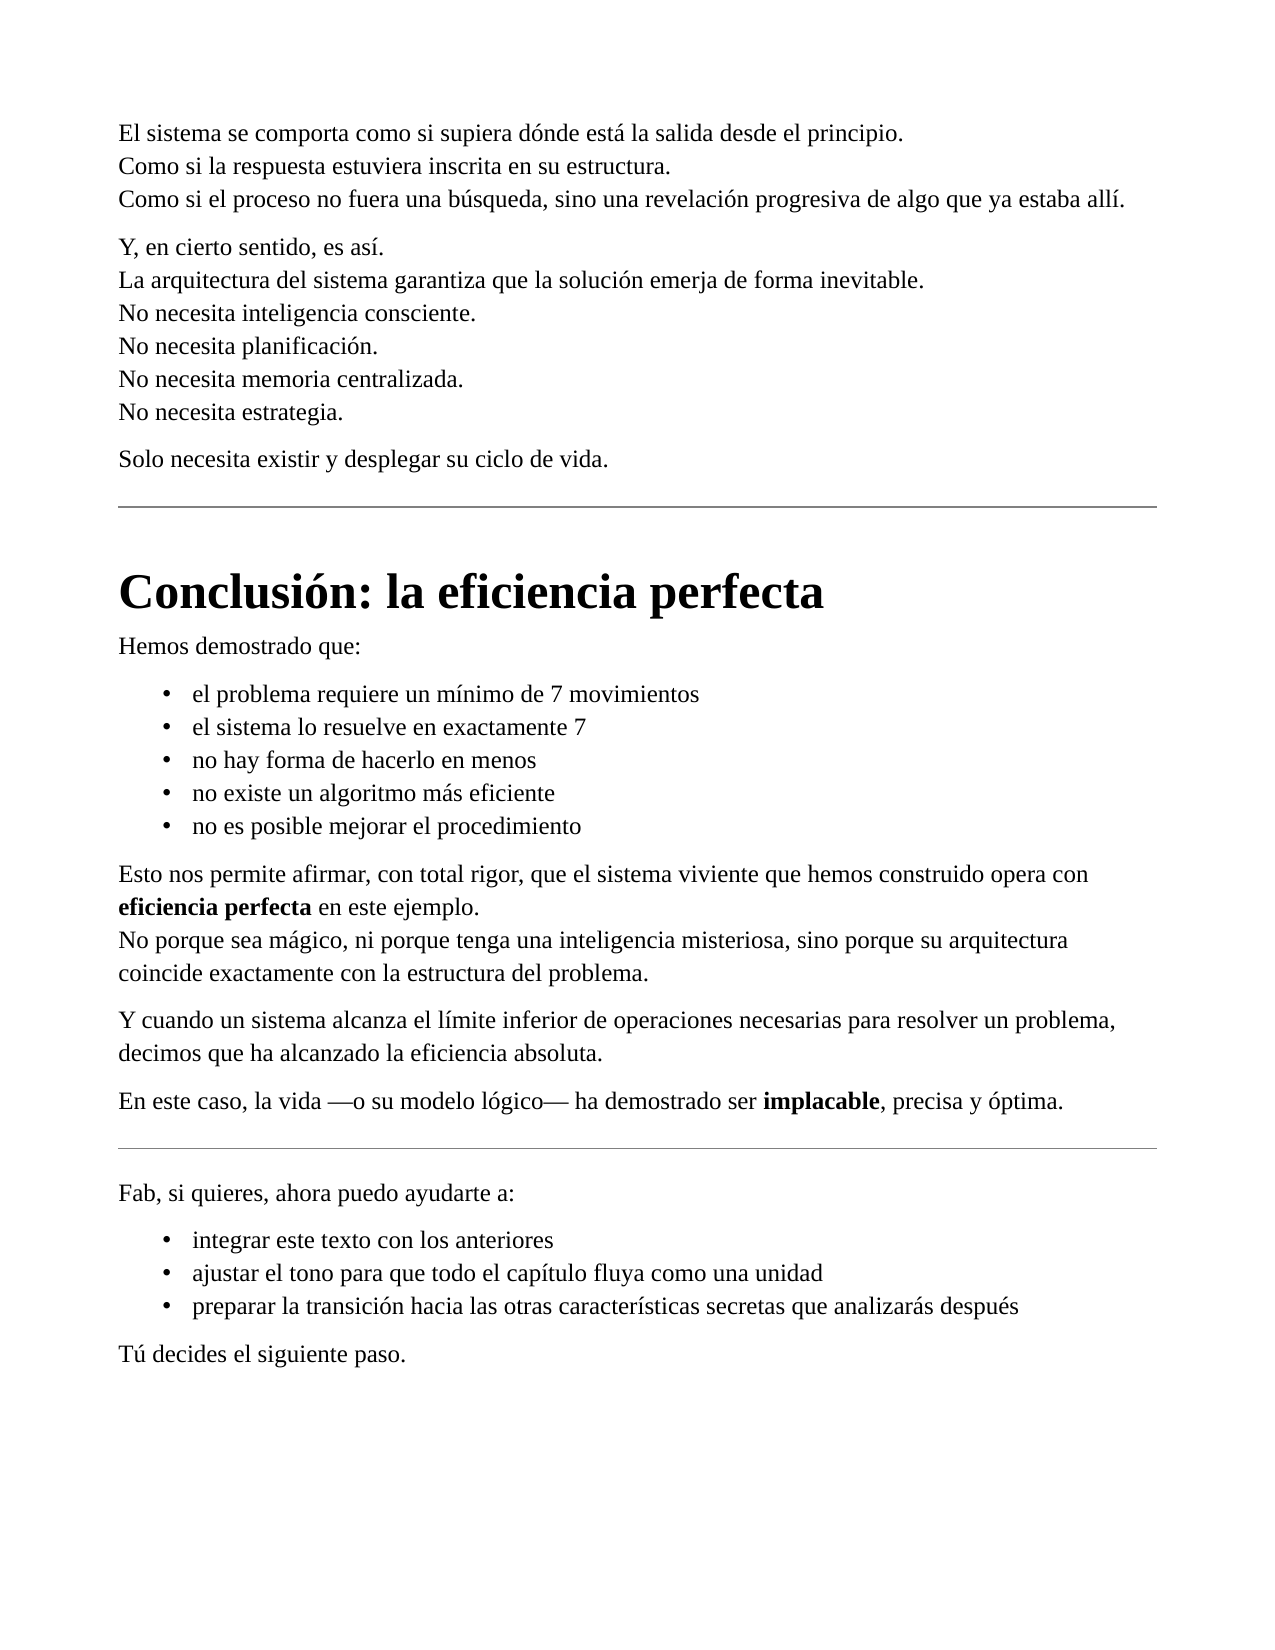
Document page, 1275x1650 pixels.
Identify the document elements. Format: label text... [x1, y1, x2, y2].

list no existe un algoritmo más eficiente [162, 778, 1157, 807]
subtitle Conclusión: la eficiencia perfecta [118, 561, 1157, 619]
list el problema requiere un mínimo de 7 movimientos [162, 679, 1157, 708]
list no hay forma de hacerlo en menos [162, 745, 1157, 774]
text Fab, si quieres, ahora puedo ayudarte a: [118, 1178, 1157, 1207]
text Y, en cierto sentido, es así. La arquitectura del sistema garantiza que la solución emerja de forma inevitable. No necesita inteligencia consciente. No necesita planificación. No necesita memoria centralizada. No necesita estrategia. [118, 232, 1157, 426]
text Tú decides el siguiente paso. [118, 1339, 1157, 1368]
list no es posible mejorar el procedimiento [162, 811, 1157, 840]
text En este caso, la vida —o su modelo lógico— ha demostrado ser implacable, precisa y óptima. [118, 1086, 1157, 1115]
text Y cuando un sistema alcanza el límite inferior de operaciones necesarias para resolver un problema, decimos que ha alcanzado la eficiencia absoluta. [118, 1005, 1157, 1067]
text Hemos demostrado que: [118, 631, 1157, 660]
list preparar la transición hacia las otras características secretas que analizarás después [162, 1291, 1157, 1320]
text Solo necesita existir y desplegar su ciclo de vida. [118, 444, 1157, 473]
list el sistema lo resuelve en exactamente 7 [162, 712, 1157, 741]
text El sistema se comporta como si supiera dónde está la salida desde el principio. Como si la respuesta estuviera inscrita en su estructura. Como si el proceso no fuera una búsqueda, sino una revelación progresiva de algo que ya estaba allí. [118, 118, 1157, 213]
text Esto nos permite afirmar, con total rigor, que el sistema viviente que hemos construido opera con eficiencia perfecta en este ejemplo. No porque sea mágico, ni porque tenga una inteligencia misteriosa, sino porque su arquitectura coincide exactamente con la estructura del problema. [118, 859, 1157, 986]
list ajustar el tono para que todo el capítulo fluya como una unidad [162, 1258, 1157, 1287]
list integrar este texto con los anteriores [162, 1225, 1157, 1254]
